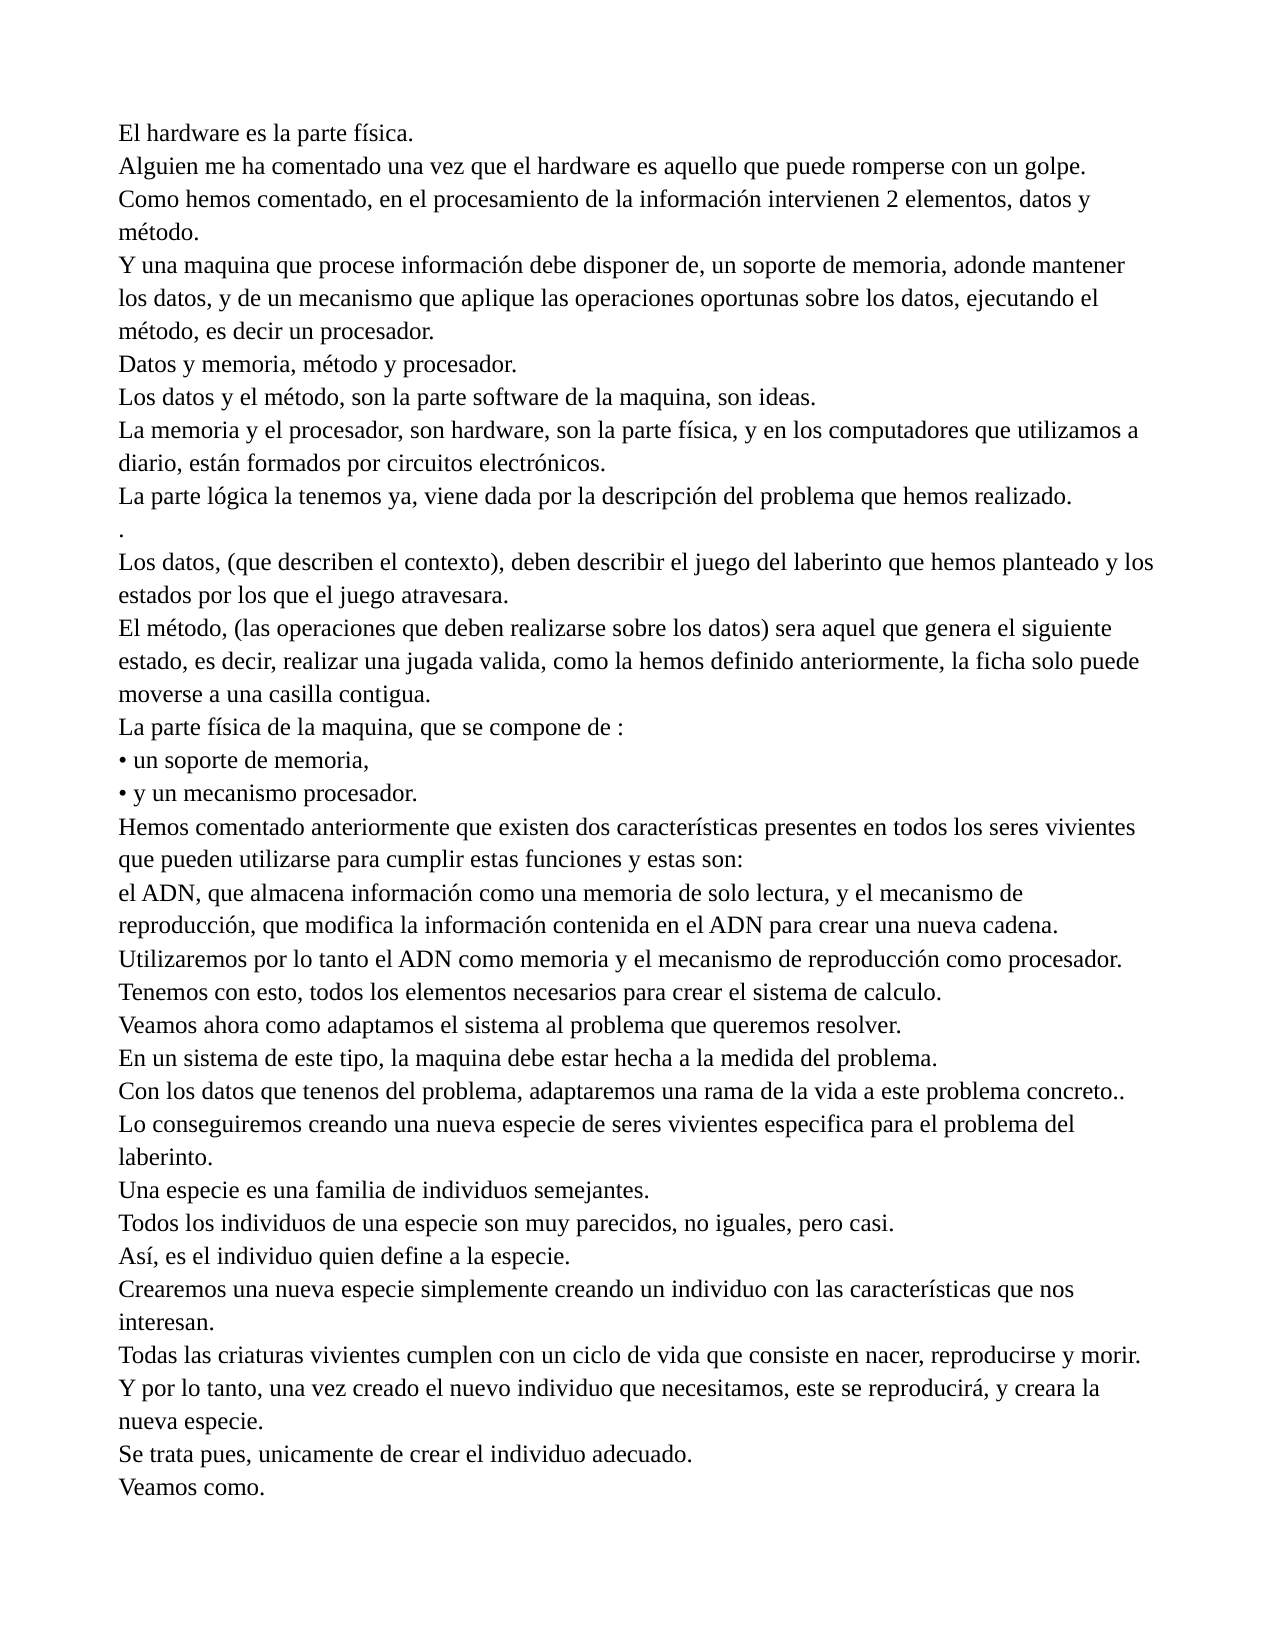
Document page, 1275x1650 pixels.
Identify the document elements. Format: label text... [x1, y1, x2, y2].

text El hardware es la parte física. Alguien me ha comentado una vez que el hardware es aquello que puede romperse con un golpe. Como hemos comentado, en el procesamiento de la información intervienen 2 elementos, datos y método. Y una maquina que procese información debe disponer de, un soporte de memoria, adonde mantener los datos, y de un mecanismo que aplique las operaciones oportunas sobre los datos, ejecutando el método, es decir un procesador. Datos y memoria, método y procesador. Los datos y el método, son la parte software de la maquina, son ideas. La memoria y el procesador, son hardware, son la parte física, y en los computadores que utilizamos a diario, están formados por circuitos electrónicos. La parte lógica la tenemos ya, viene dada por la descripción del problema que hemos realizado. . Los datos, (que describen el contexto), deben describir el juego del laberinto que hemos planteado y los estados por los que el juego atravesara. El método, (las operaciones que deben realizarse sobre los datos) sera aquel que genera el siguiente estado, es decir, realizar una jugada valida, como la hemos definido anteriormente, la ficha solo puede moverse a una casilla contigua. La parte física de la maquina, que se compone de : • un soporte de memoria, • y un mecanismo procesador. Hemos comentado anteriormente que existen dos características presentes en todos los seres vivientes que pueden utilizarse para cumplir estas funciones y estas son: el ADN, que almacena información como una memoria de solo lectura, y el mecanismo de reproducción, que modifica la información contenida en el ADN para crear una nueva cadena. Utilizaremos por lo tanto el ADN como memoria y el mecanismo de reproducción como procesador. Tenemos con esto, todos los elementos necesarios para crear el sistema de calculo. Veamos ahora como adaptamos el sistema al problema que queremos resolver. En un sistema de este tipo, la maquina debe estar hecha a la medida del problema. Con los datos que tenenos del problema, adaptaremos una rama de la vida a este problema concreto.. Lo conseguiremos creando una nueva especie de seres vivientes especifica para el problema del laberinto. Una especie es una familia de individuos semejantes. Todos los individuos de una especie son muy parecidos, no iguales, pero casi. Así, es el individuo quien define a la especie. Crearemos una nueva especie simplemente creando un individuo con las características que nos interesan. Todas las criaturas vivientes cumplen con un ciclo de vida que consiste en nacer, reproducirse y morir. Y por lo tanto, una vez creado el nuevo individuo que necesitamos, este se reproducirá, y creara la nueva especie. Se trata pues, unicamente de crear el individuo adecuado. Veamos como. [118, 118, 1157, 1501]
